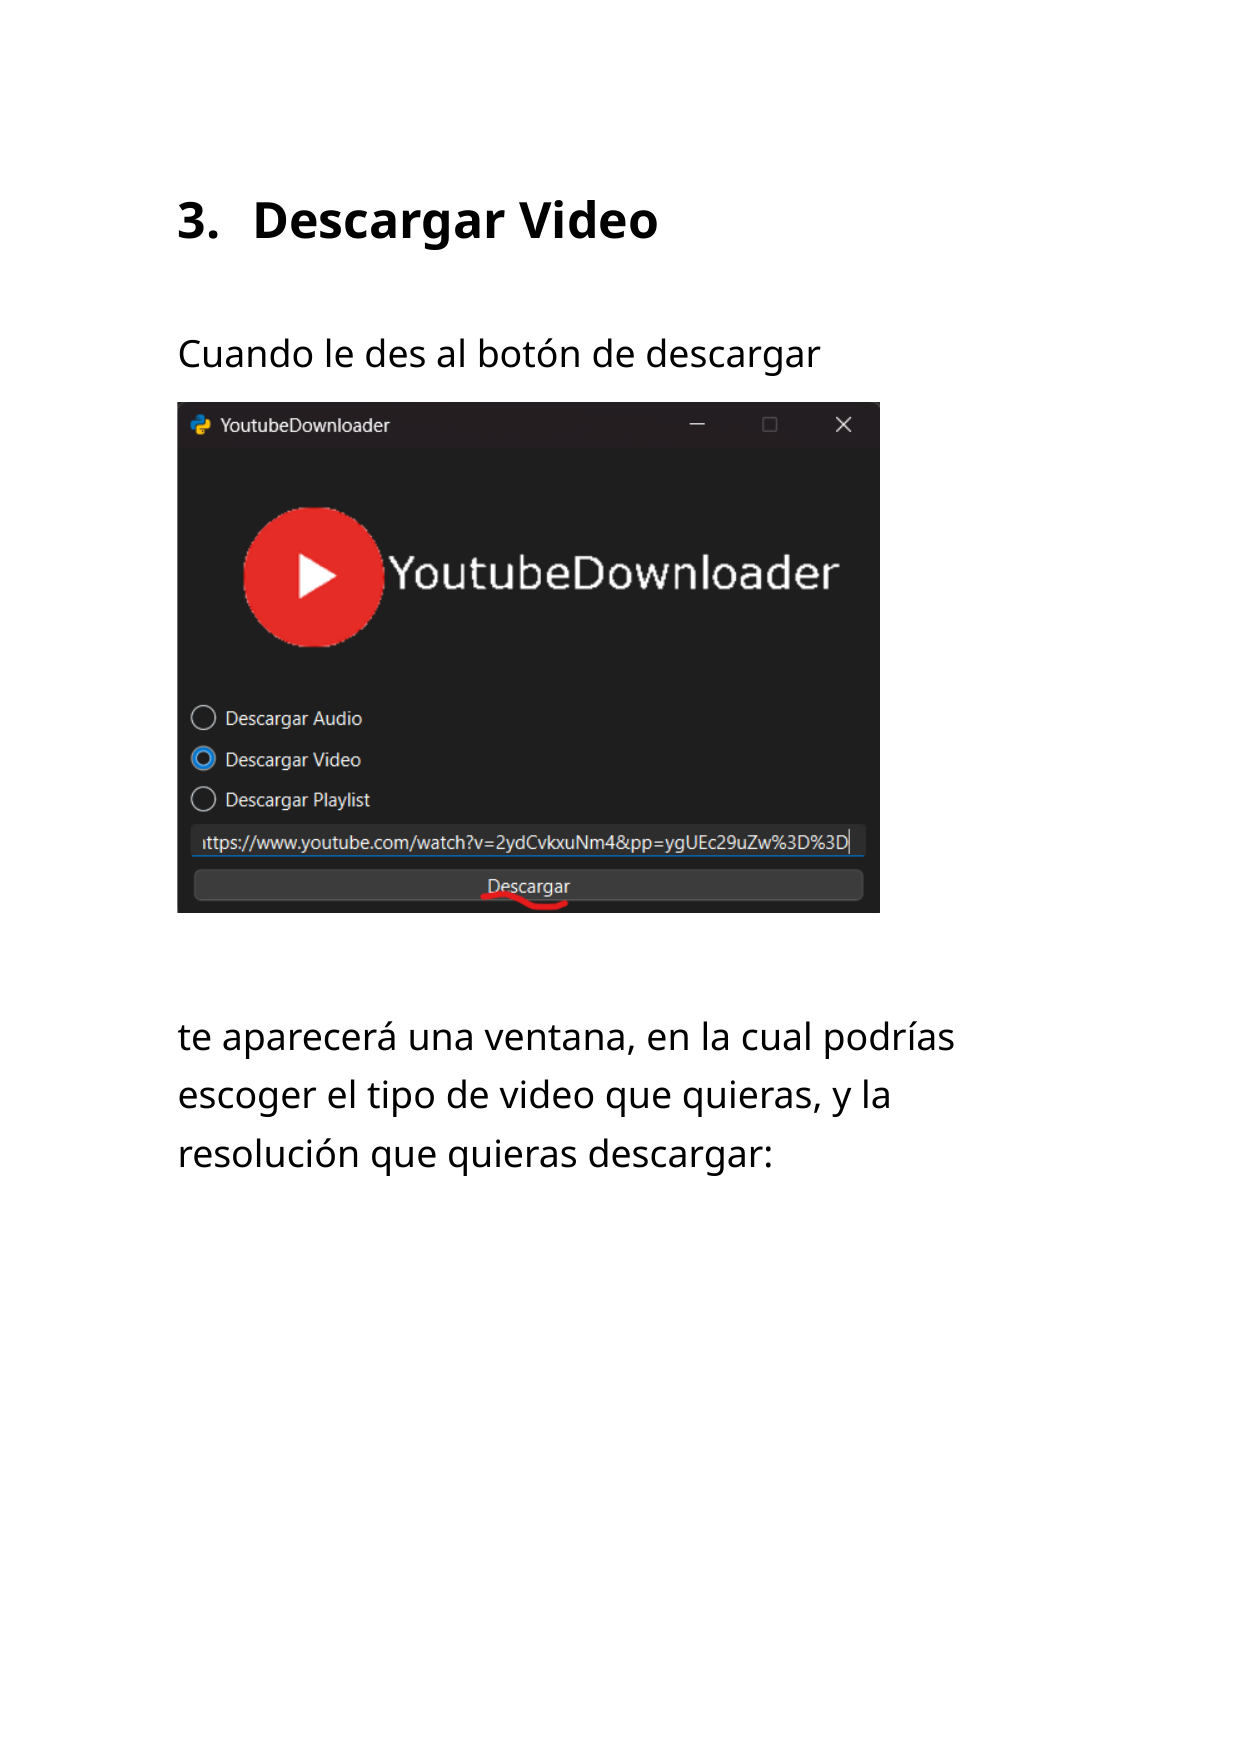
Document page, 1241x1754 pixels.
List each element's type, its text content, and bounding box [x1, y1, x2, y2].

text te aparecerá una ventana, en la cual podrías escoger el tipo de video que quieras, y la resolución que quieras descargar: [177, 1010, 1063, 1178]
list Descargar Video [177, 185, 1063, 253]
text Cuando le des al botón de descargar [177, 328, 1063, 379]
